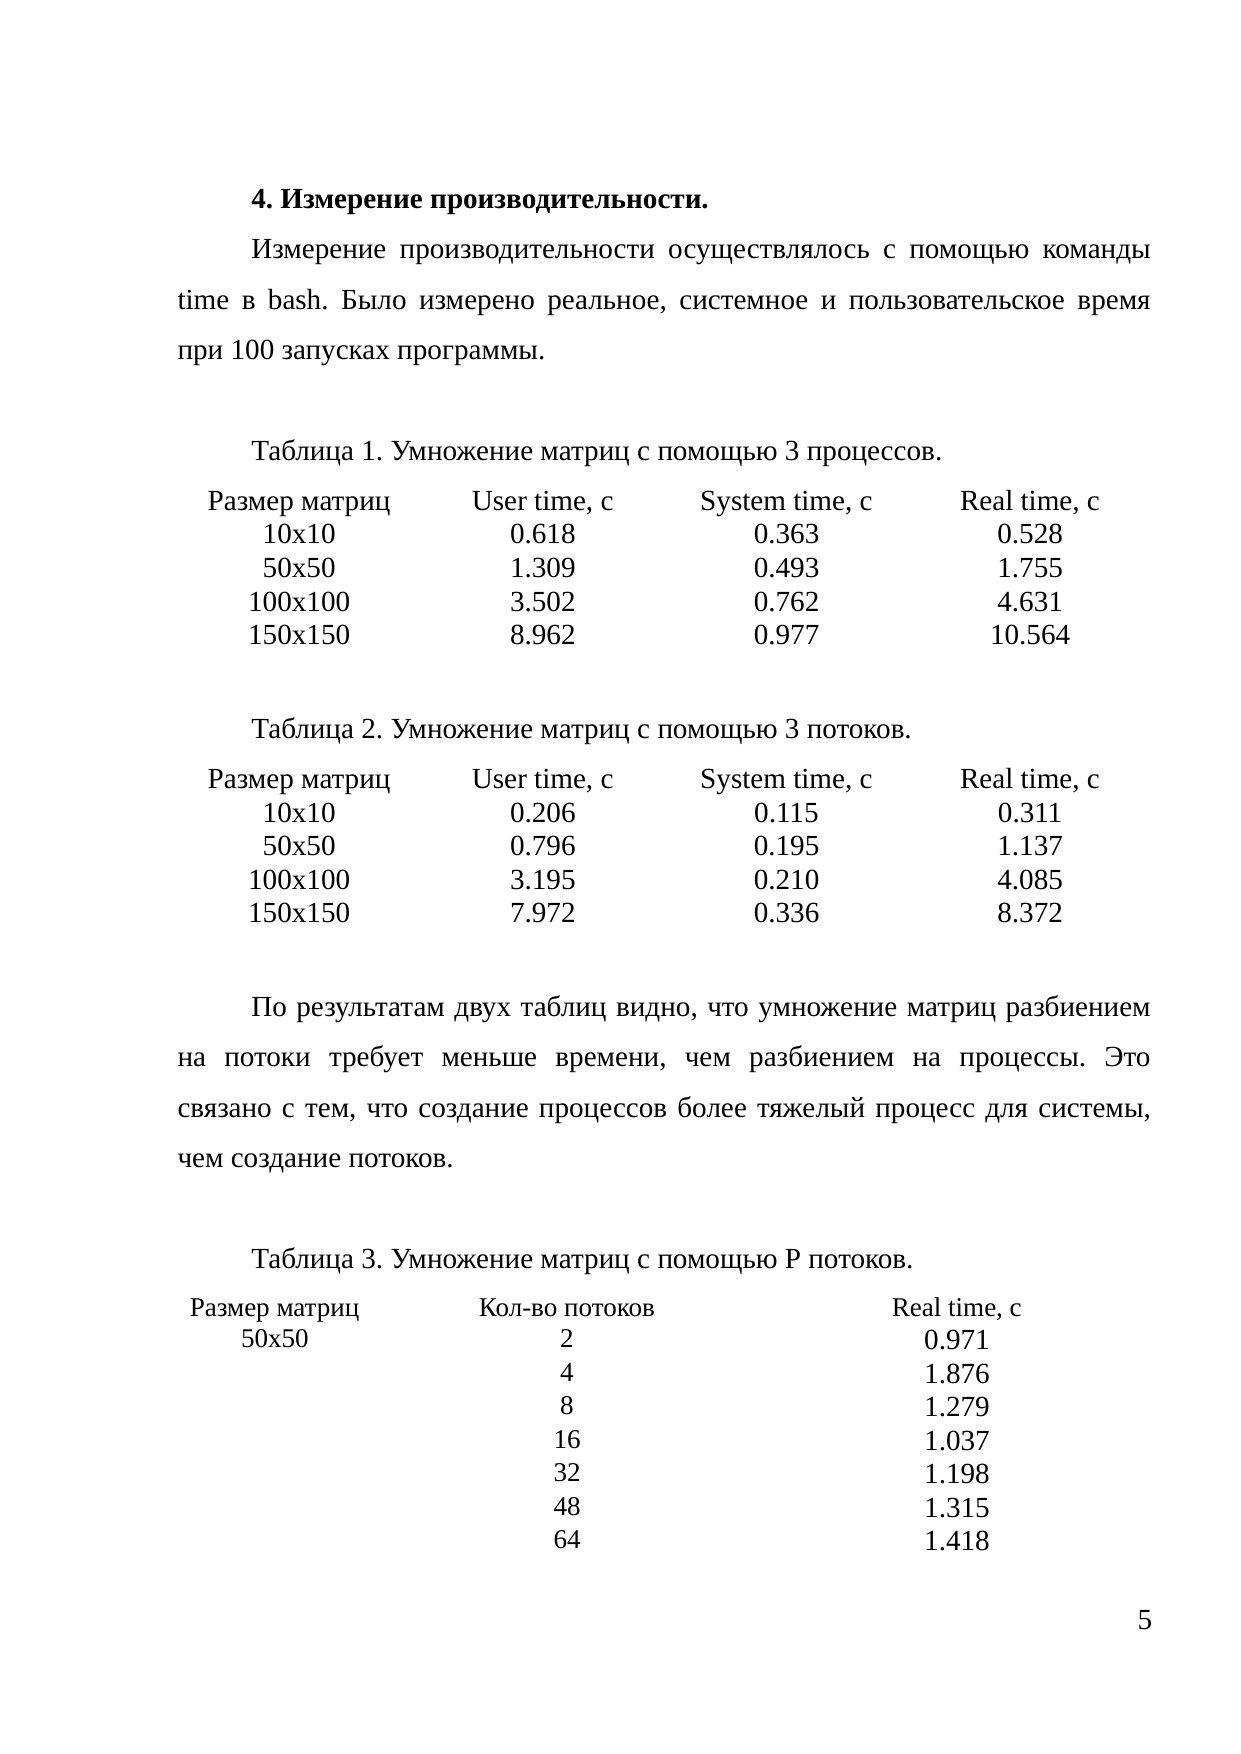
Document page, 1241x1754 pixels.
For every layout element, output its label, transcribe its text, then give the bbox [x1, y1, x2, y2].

table_cell 8.962 [421, 617, 664, 661]
table_cell 100х100 [177, 862, 421, 895]
table_cell 0.210 [664, 862, 908, 895]
text По результатам двух таблиц видно, что умножение матриц разбиением на потоки требует меньше времени, чем разбиением на процессы. Это связано с тем, что создание процессов более тяжелый процесс для системы, чем создание потоков. [177, 989, 1152, 1174]
table_cell 100х100 [177, 584, 421, 617]
table_cell 1.279 [762, 1389, 1152, 1423]
table_header Размер матриц [177, 761, 421, 795]
table_cell 0.336 [664, 895, 908, 939]
text Измерение производительности осуществлялось с помощью команды time в bash. Было измерено реальное, системное и пользовательское время при 100 запусках программы. [177, 231, 1152, 366]
table_cell 1.755 [908, 550, 1152, 584]
table_cell 4 [372, 1356, 762, 1389]
table_cell 0.206 [421, 795, 664, 828]
table_cell 0.971 [762, 1322, 1152, 1356]
table_cell 50х50 [177, 1322, 372, 1557]
table_cell 4.631 [908, 584, 1152, 617]
table_cell 10х10 [177, 517, 421, 550]
text Таблица 3. Умножение матриц с помощью Р потоков. [177, 1241, 1152, 1274]
table_cell 1.315 [762, 1490, 1152, 1523]
table_cell 0.618 [421, 517, 664, 550]
table_cell 1.037 [762, 1423, 1152, 1456]
table_cell 0.762 [664, 584, 908, 617]
table_cell 10х10 [177, 795, 421, 828]
table_cell 3.195 [421, 862, 664, 895]
table_cell 48 [372, 1490, 762, 1523]
table_cell 7.972 [421, 895, 664, 939]
table_cell 0.363 [664, 517, 908, 550]
table_cell 32 [372, 1456, 762, 1490]
table_header Кол-во потоков [372, 1291, 762, 1322]
table_cell 1.418 [762, 1524, 1152, 1557]
table_cell 8 [372, 1389, 762, 1423]
table_cell 8.372 [908, 895, 1152, 939]
text 4. Измерение производительности. [177, 181, 1152, 215]
table_cell 0.977 [664, 617, 908, 661]
table_cell 50х50 [177, 828, 421, 862]
table_cell 1.309 [421, 550, 664, 584]
table_cell 1.137 [908, 828, 1152, 862]
table_header Real time, с [908, 761, 1152, 795]
table_cell 1.198 [762, 1456, 1152, 1490]
table_header User time, с [421, 483, 664, 517]
table_cell 0.528 [908, 517, 1152, 550]
table_header System time, с [664, 483, 908, 517]
table_cell 150х150 [177, 617, 421, 661]
table_cell 0.493 [664, 550, 908, 584]
table_header Real time, с [762, 1291, 1152, 1322]
table_cell 0.311 [908, 795, 1152, 828]
table_header Real time, с [908, 483, 1152, 517]
table_cell 0.796 [421, 828, 664, 862]
table_header System time, с [664, 761, 908, 795]
text Таблица 2. Умножение матриц с помощью 3 потоков. [177, 711, 1152, 744]
table_cell 16 [372, 1423, 762, 1456]
table_cell 3.502 [421, 584, 664, 617]
table_cell 150х150 [177, 895, 421, 939]
table_cell 0.115 [664, 795, 908, 828]
table_cell 64 [372, 1524, 762, 1557]
table_cell 4.085 [908, 862, 1152, 895]
table_cell 10.564 [908, 617, 1152, 661]
table_cell 1.876 [762, 1356, 1152, 1389]
text Таблица 1. Умножение матриц с помощью 3 процессов. [177, 433, 1152, 466]
table_cell 0.195 [664, 828, 908, 862]
table_cell 50х50 [177, 550, 421, 584]
table_header Размер матриц [177, 483, 421, 517]
table_cell 2 [372, 1322, 762, 1356]
table_header User time, с [421, 761, 664, 795]
table_header Размер матриц [177, 1291, 372, 1322]
